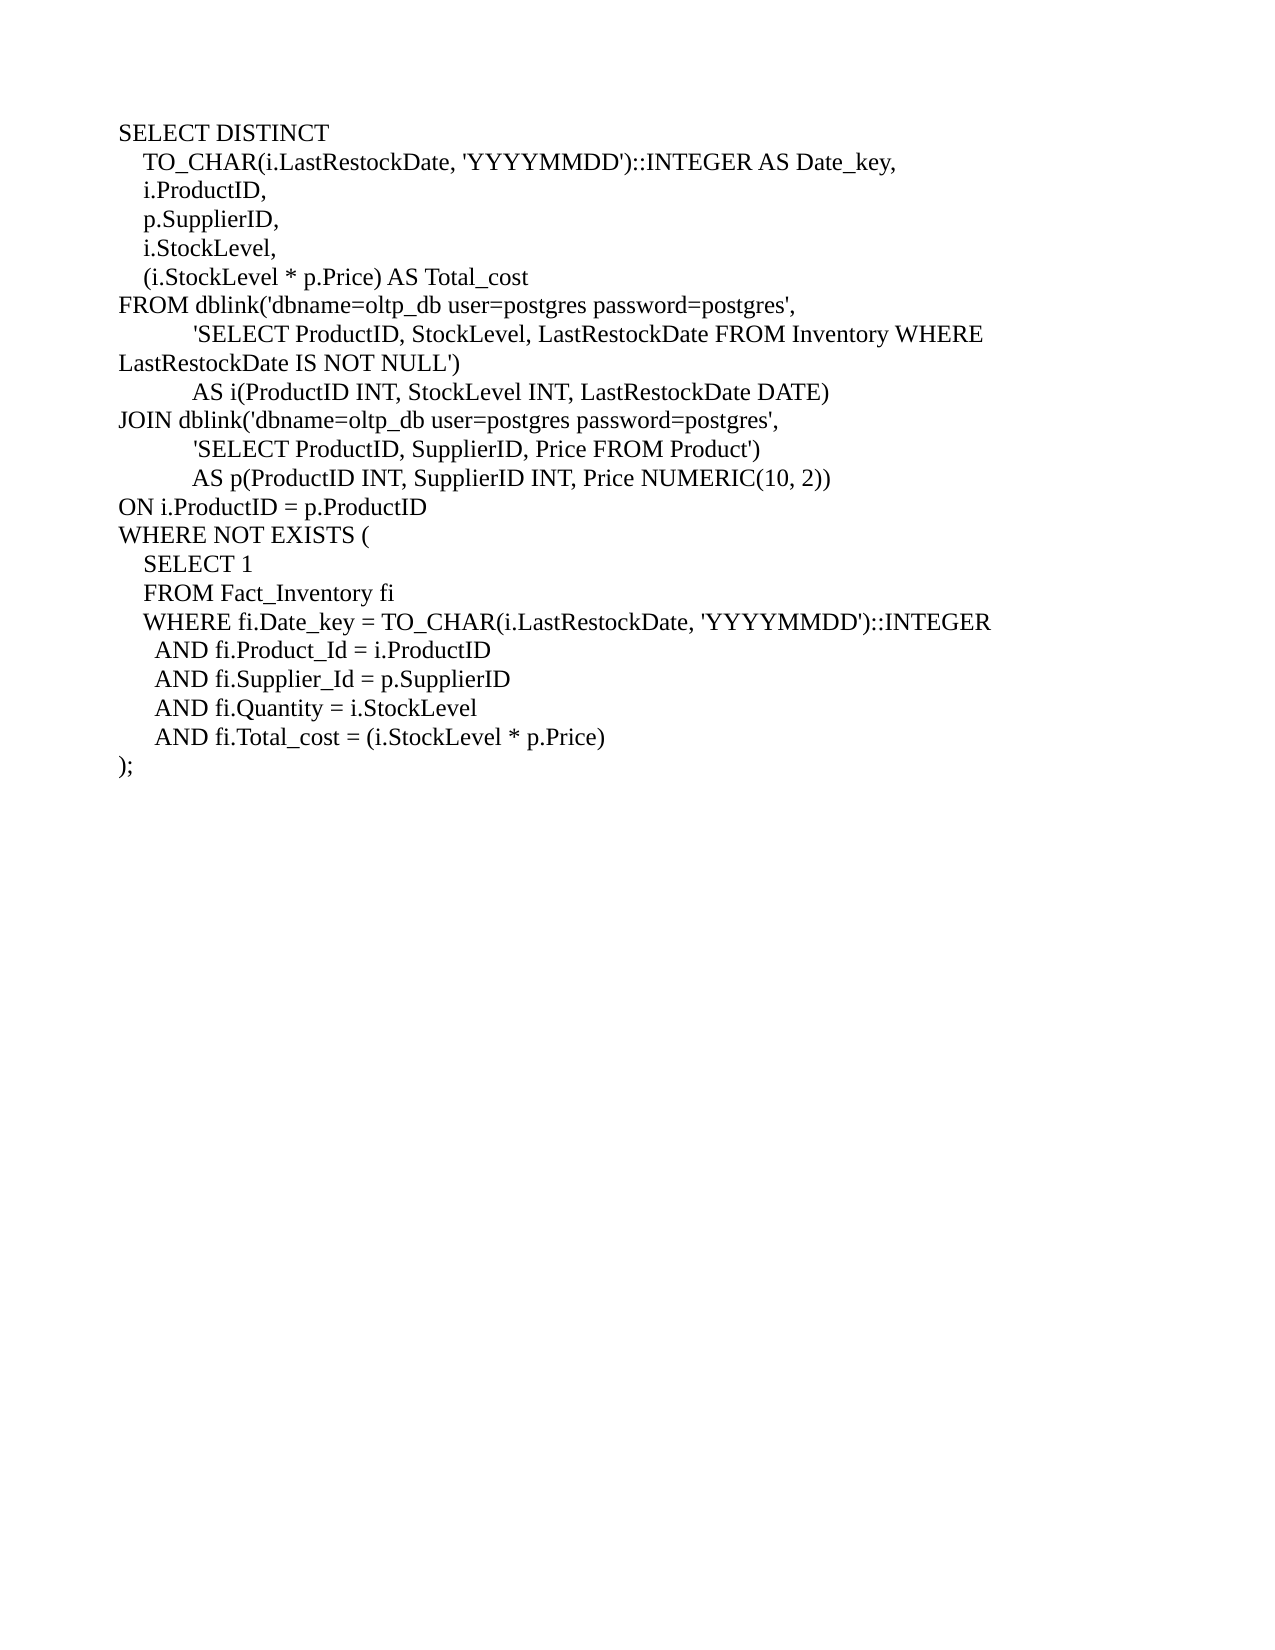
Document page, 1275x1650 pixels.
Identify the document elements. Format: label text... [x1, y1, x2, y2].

text SELECT DISTINCT TO_CHAR(i.LastRestockDate, 'YYYYMMDD')::INTEGER AS Date_key, i.ProductID, p.SupplierID, i.StockLevel, (i.StockLevel * p.Price) AS Total_cost FROM dblink('dbname=oltp_db user=postgres password=postgres', 'SELECT ProductID, StockLevel, LastRestockDate FROM Inventory WHERE LastRestockDate IS NOT NULL') AS i(ProductID INT, StockLevel INT, LastRestockDate DATE) JOIN dblink('dbname=oltp_db user=postgres password=postgres', 'SELECT ProductID, SupplierID, Price FROM Product') AS p(ProductID INT, SupplierID INT, Price NUMERIC(10, 2)) ON i.ProductID = p.ProductID WHERE NOT EXISTS ( SELECT 1 FROM Fact_Inventory fi WHERE fi.Date_key = TO_CHAR(i.LastRestockDate, 'YYYYMMDD')::INTEGER AND fi.Product_Id = i.ProductID AND fi.Supplier_Id = p.SupplierID AND fi.Quantity = i.StockLevel AND fi.Total_cost = (i.StockLevel * p.Price) ); [118, 118, 1157, 808]
